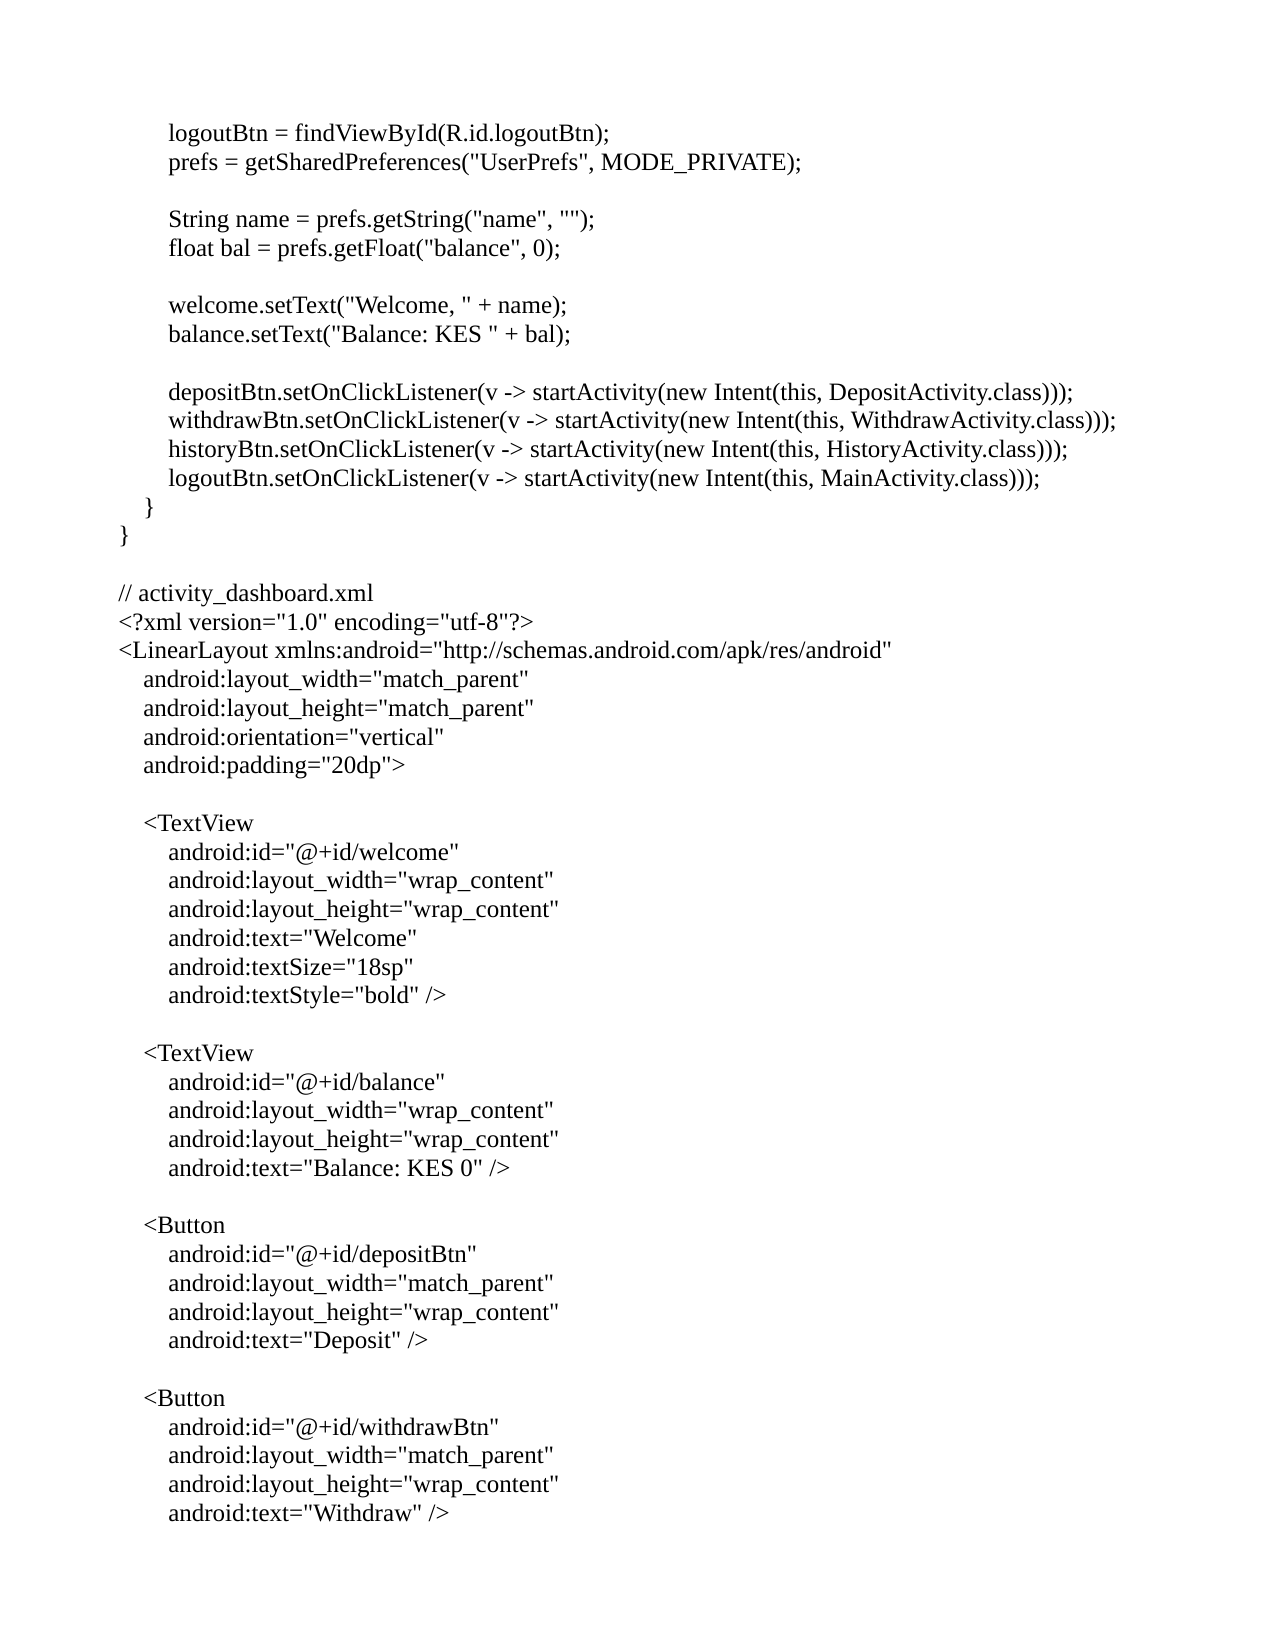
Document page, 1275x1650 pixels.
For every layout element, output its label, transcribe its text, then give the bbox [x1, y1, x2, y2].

text android:layout_height="wrap_content" [118, 1469, 1157, 1498]
text android:layout_height="wrap_content" [118, 1297, 1157, 1326]
text historyBtn.setOnClickListener(v -> startActivity(new Intent(this, HistoryActivity.class))); [118, 434, 1157, 463]
text android:layout_width="match_parent" [118, 664, 1157, 693]
text welcome.setText("Welcome, " + name); [118, 291, 1157, 319]
text android:layout_width="match_parent" [118, 1268, 1157, 1297]
text android:layout_width="wrap_content" [118, 866, 1157, 894]
text android:textSize="18sp" [118, 952, 1157, 981]
text logoutBtn.setOnClickListener(v -> startActivity(new Intent(this, MainActivity.class))); [118, 463, 1157, 492]
text logoutBtn = findViewById(R.id.logoutBtn); [118, 118, 1157, 147]
text // activity_dashboard.xml [118, 578, 1157, 607]
text <Button [118, 1211, 1157, 1239]
text android:text="Deposit" /> [118, 1326, 1157, 1354]
text android:id="@+id/welcome" [118, 837, 1157, 866]
text android:orientation="vertical" [118, 722, 1157, 751]
text android:id="@+id/balance" [118, 1067, 1157, 1096]
text android:text="Balance: KES 0" /> [118, 1153, 1157, 1182]
text String name = prefs.getString("name", ""); [118, 204, 1157, 233]
text float bal = prefs.getFloat("balance", 0); [118, 233, 1157, 262]
text <Button [118, 1383, 1157, 1412]
text android:layout_width="wrap_content" [118, 1096, 1157, 1124]
text android:layout_width="match_parent" [118, 1441, 1157, 1469]
text withdrawBtn.setOnClickListener(v -> startActivity(new Intent(this, WithdrawActivity.class))); [118, 406, 1157, 434]
text balance.setText("Balance: KES " + bal); [118, 319, 1157, 348]
text <LinearLayout xmlns:android="http://schemas.android.com/apk/res/android" [118, 636, 1157, 664]
text android:padding="20dp"> [118, 751, 1157, 779]
text android:layout_height="wrap_content" [118, 1124, 1157, 1153]
text android:textStyle="bold" /> [118, 981, 1157, 1009]
text depositBtn.setOnClickListener(v -> startActivity(new Intent(this, DepositActivity.class))); [118, 377, 1157, 406]
text } [118, 521, 1157, 549]
text } [118, 492, 1157, 521]
text android:layout_height="match_parent" [118, 693, 1157, 722]
text prefs = getSharedPreferences("UserPrefs", MODE_PRIVATE); [118, 147, 1157, 176]
text android:text="Withdraw" /> [118, 1498, 1157, 1527]
text android:id="@+id/depositBtn" [118, 1239, 1157, 1268]
text android:id="@+id/withdrawBtn" [118, 1412, 1157, 1441]
text <TextView [118, 1038, 1157, 1067]
text <TextView [118, 808, 1157, 837]
text android:layout_height="wrap_content" [118, 894, 1157, 923]
text android:text="Welcome" [118, 923, 1157, 952]
text <?xml version="1.0" encoding="utf-8"?> [118, 607, 1157, 636]
